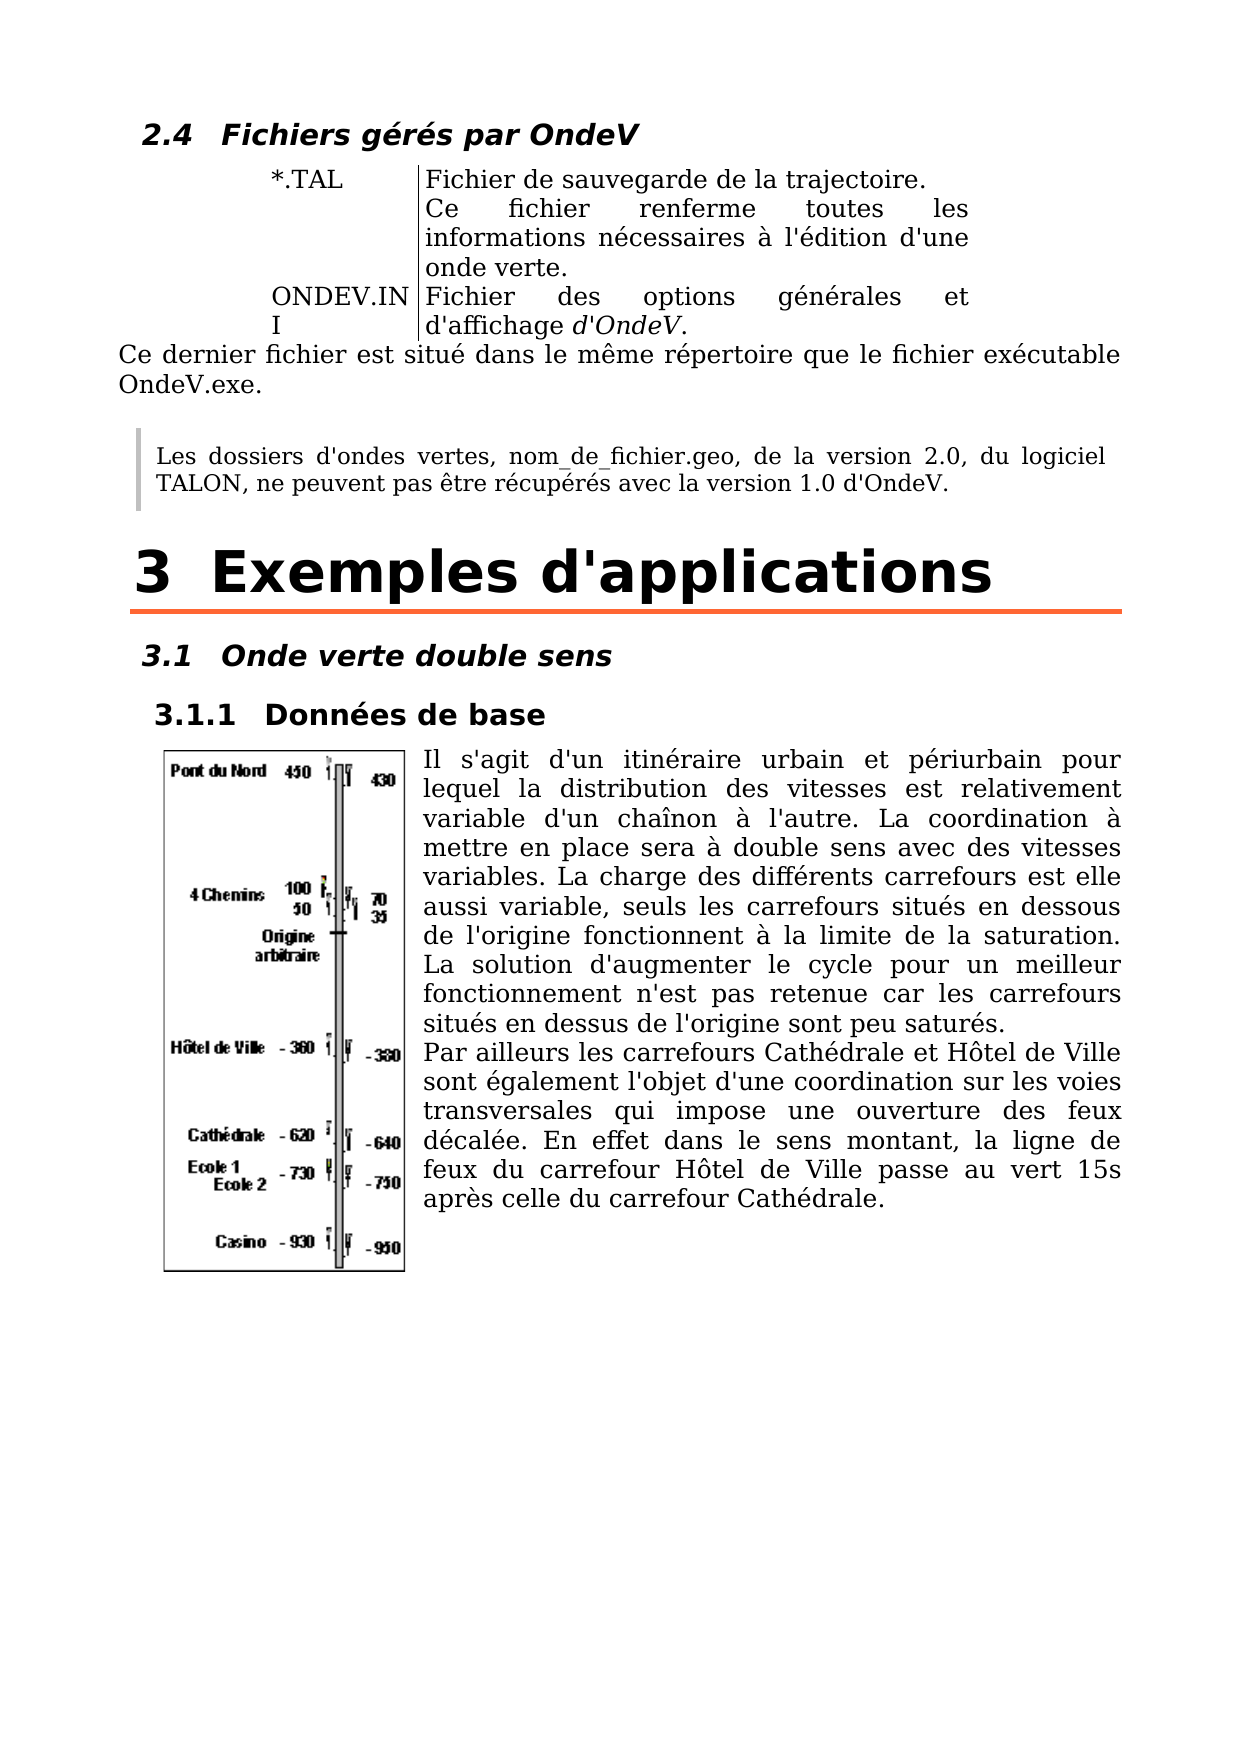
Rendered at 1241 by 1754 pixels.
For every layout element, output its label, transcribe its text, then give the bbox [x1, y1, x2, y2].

table_header *.TAL [264, 165, 418, 282]
subtitle Données de base [153, 698, 1122, 733]
subtitle Fichiers gérés par OndeV [142, 118, 1122, 152]
picture [163, 750, 406, 1272]
subtitle Exemples d'applications [130, 536, 1122, 609]
text Par ailleurs les carrefours Cathédrale et Hôtel de Ville sont également l'objet d'une coordination sur les voies transversales qui impose une ouverture des feux décalée. En effet dans le sens montant, la ligne de feux du carrefour Hôtel de Ville passe au vert 15s après celle du carrefour Cathédrale. [406, 1038, 1122, 1214]
text Il s'agit d'un itinéraire urbain et périurbain pour lequel la distribution des vitesses est relativement variable d'un chaînon à l'autre. La coordination à mettre en place sera à double sens avec des vitesses variables. La charge des différents carrefours est elle aussi variable, seuls les carrefours situés en dessous de l'origine fonctionnent à la limite de la saturation. La solution d'augmenter le cycle pour un meilleur fonctionnement n'est pas retenue car les carrefours situés en dessus de l'origine sont peu saturés. [118, 745, 1122, 1038]
subtitle Onde verte double sens [142, 639, 1122, 673]
table_header Fichier de sauvegarde de la trajectoire. Ce fichier renferme toutes les informations nécessaires à l'édition d'une onde verte. [419, 165, 976, 282]
table_cell Fichier des options générales et d'affichage d'OndeV. [419, 282, 976, 341]
table_cell OndeV.ini [264, 282, 418, 341]
text Les dossiers d'ondes vertes, nom_de_fichier.geo, de la version 2.0, du logiciel TALON, ne peuvent pas être récupérés avec la version 1.0 d'OndeV. [141, 428, 1122, 511]
text Ce dernier fichier est situé dans le même répertoire que le fichier exécutable OndeV.exe. [118, 341, 1122, 399]
text [118, 1038, 163, 1214]
